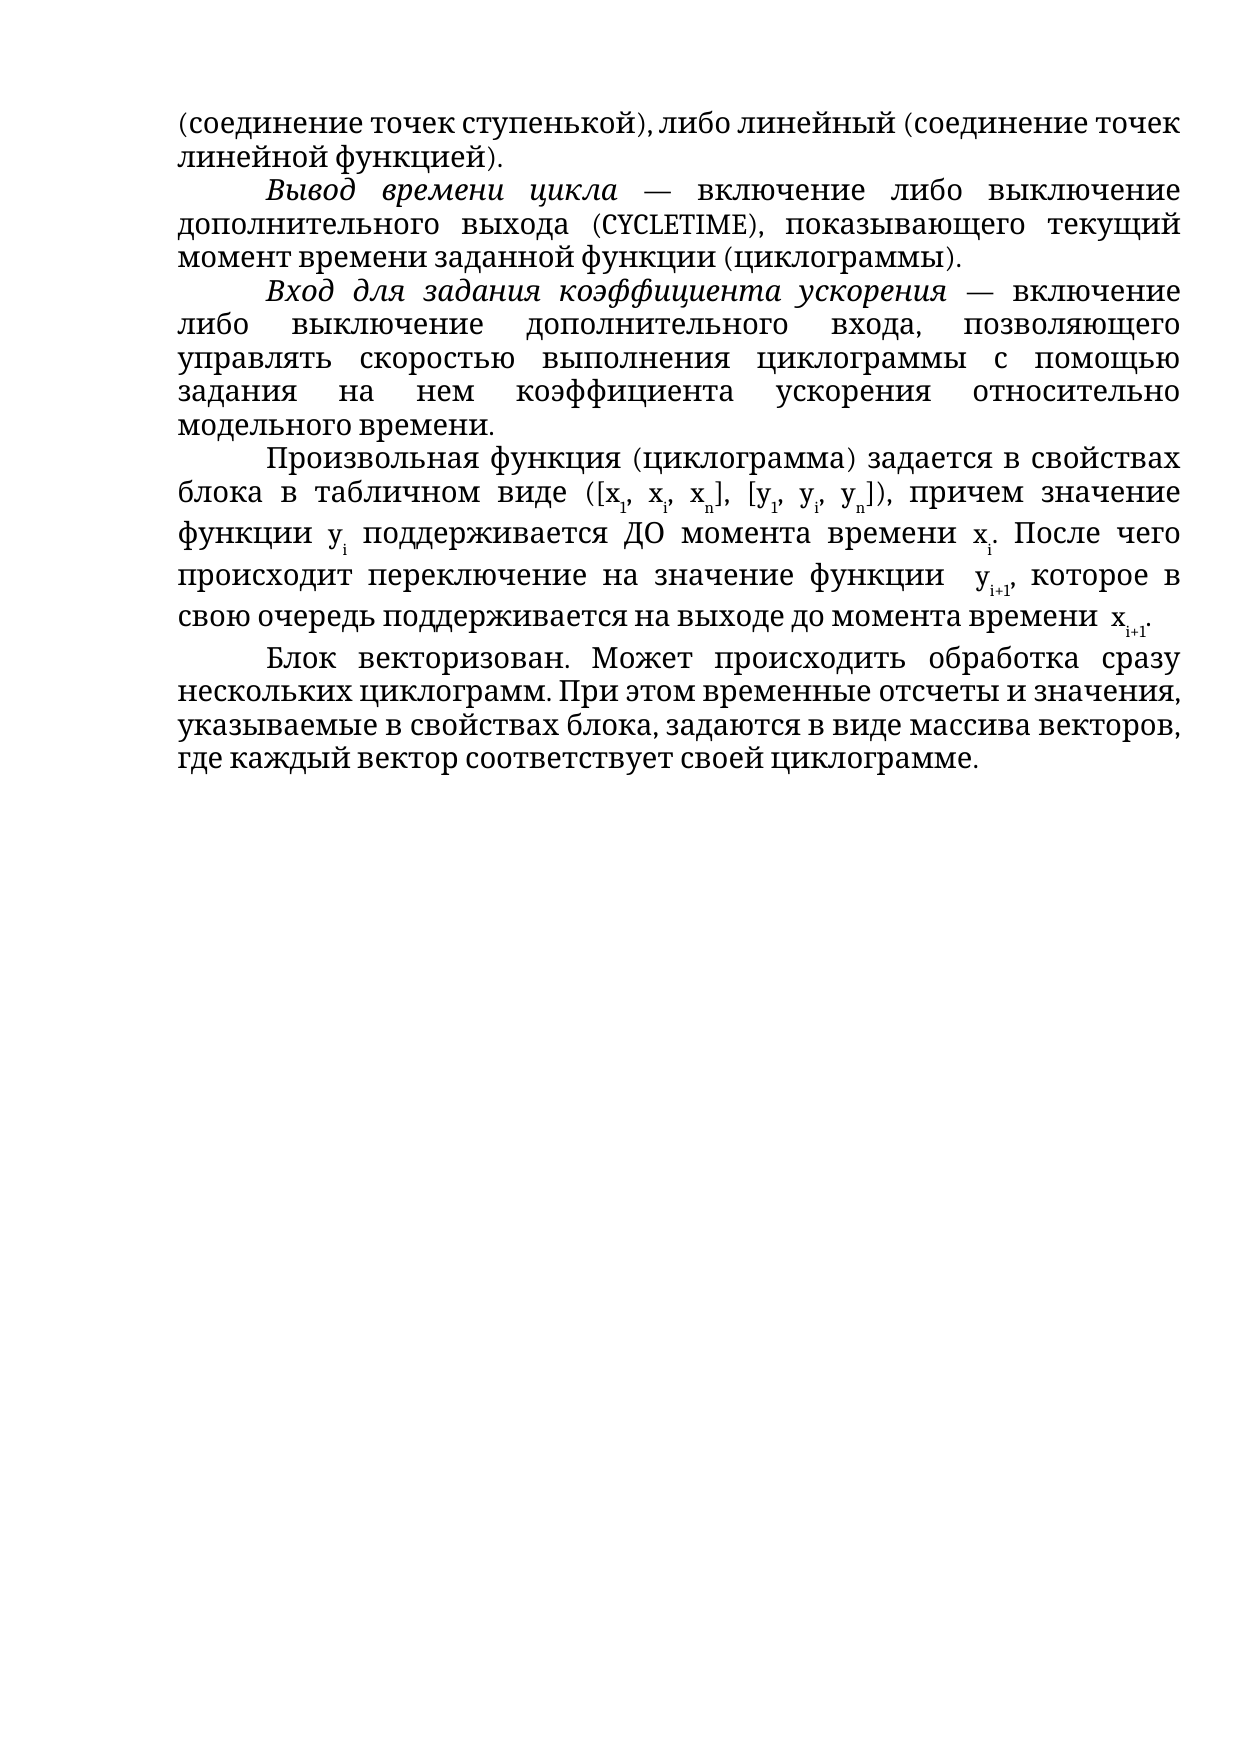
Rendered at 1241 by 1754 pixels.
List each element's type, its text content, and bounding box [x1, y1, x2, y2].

text Вывод времени цикла — включение либо выключение дополнительного выхода (CYCLETIME), показывающего текущий момент времени заданной функции (циклограммы). [177, 174, 1181, 275]
text (соединение точек ступенькой), либо линейный (соединение точек линейной функцией). [177, 107, 1181, 174]
text Произвольная функция (циклограмма) задается в свойствах блока в табличном виде ([x1, xi, xn], [y1, yi, yn]), причем значение функции yi поддерживается ДО момента времени xi. После чего происходит переключение на значение функции yi+1, которое в свою очередь поддерживается на выходе до момента времени xi+1. [177, 443, 1181, 642]
text Вход для задания коэффициента ускорения — включение либо выключение дополнительного входа, позволяющего управлять скоростью выполнения циклограммы с помощью задания на нем коэффициента ускорения относительно модельного времени. [177, 275, 1181, 443]
text Блок векторизован. Может происходить обработка сразу нескольких циклограмм. При этом временные отсчеты и значения, указываемые в свойствах блока, задаются в виде массива векторов, где каждый вектор соответствует своей циклограмме. [177, 642, 1181, 776]
